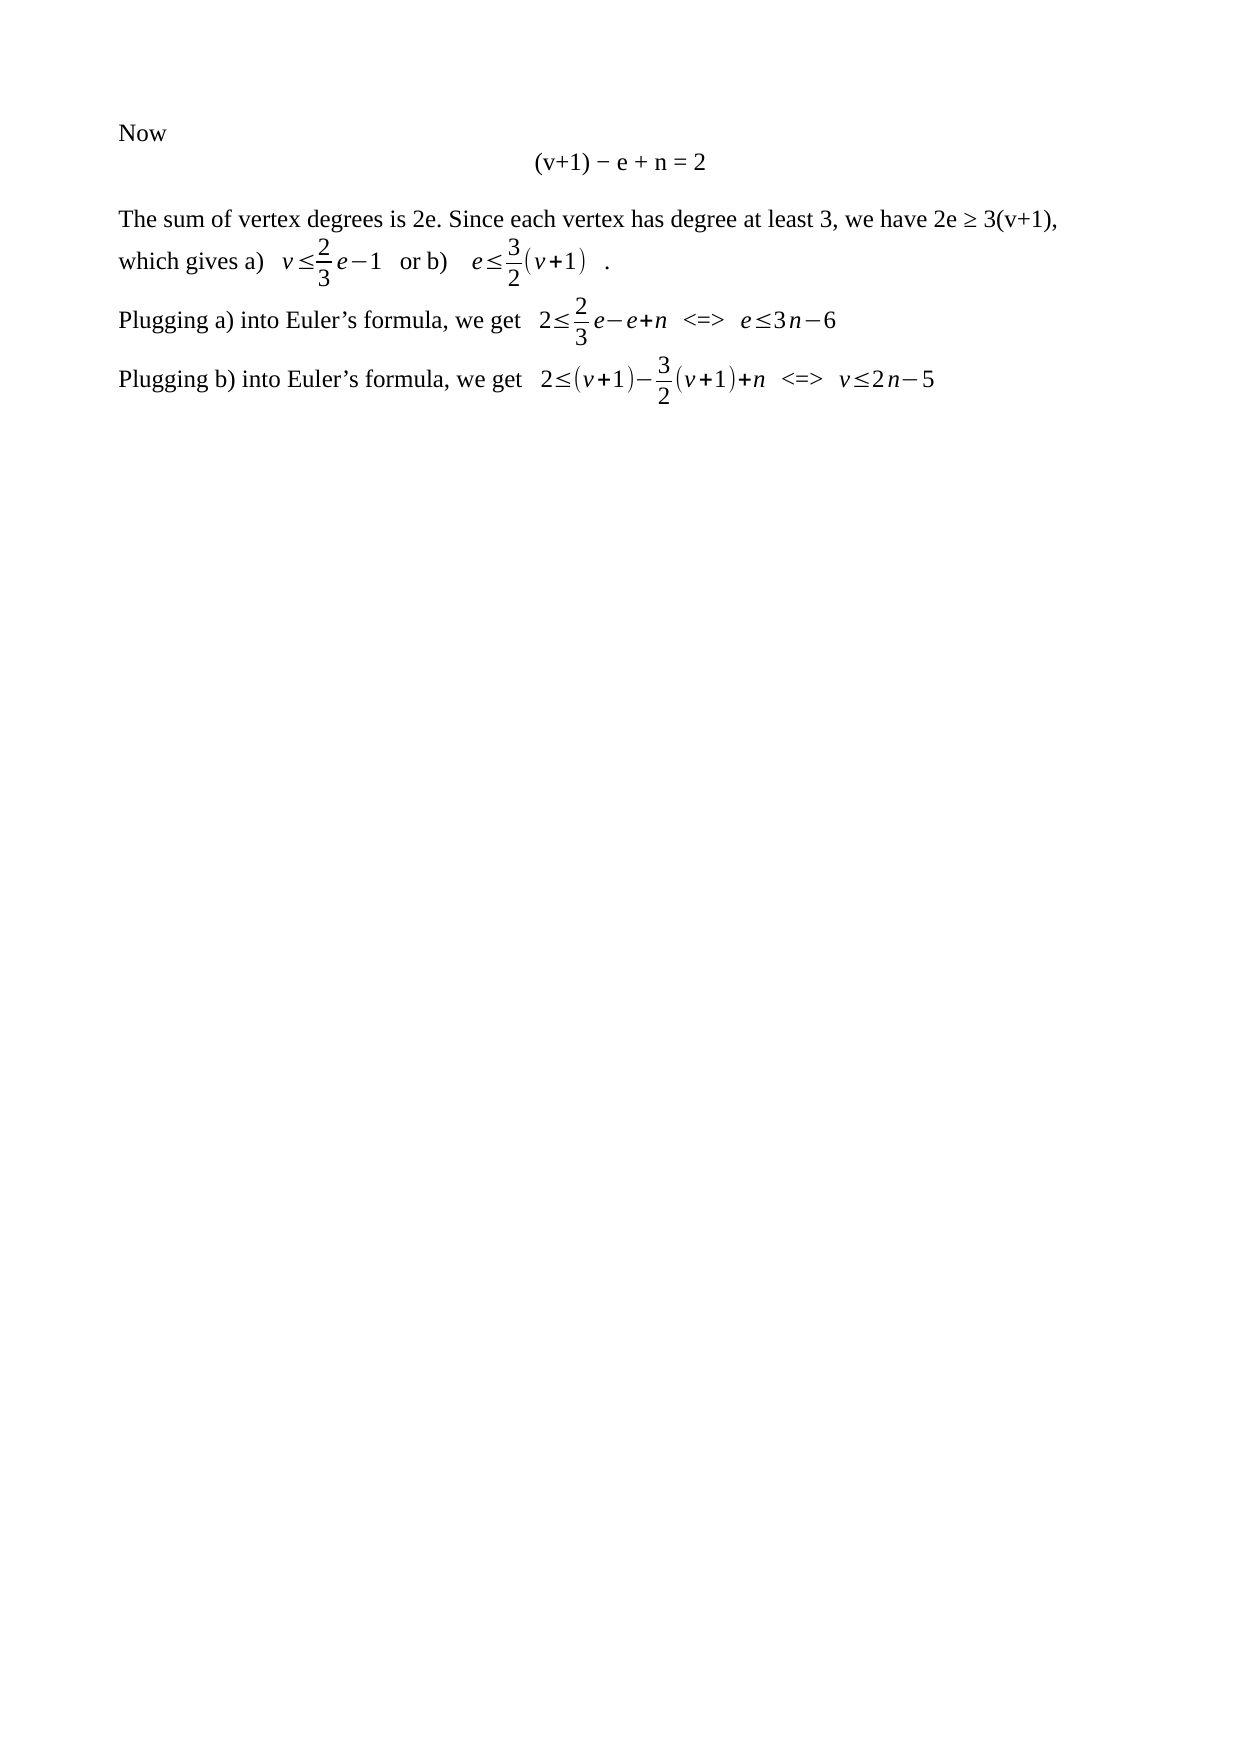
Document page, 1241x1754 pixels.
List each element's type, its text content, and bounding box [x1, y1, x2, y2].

text (v+1) − e + n = 2 [118, 147, 1122, 176]
text Plugging a) into Euler’s formula, we get [118, 292, 1122, 351]
text The sum of vertex degrees is 2e. Since each vertex has degree at least 3, we have 2e ≥ 3(v+1), which gives a)or b) . [118, 204, 1122, 292]
text Now [118, 118, 1122, 147]
text Plugging b) into Euler’s formula, we get [118, 351, 1122, 410]
